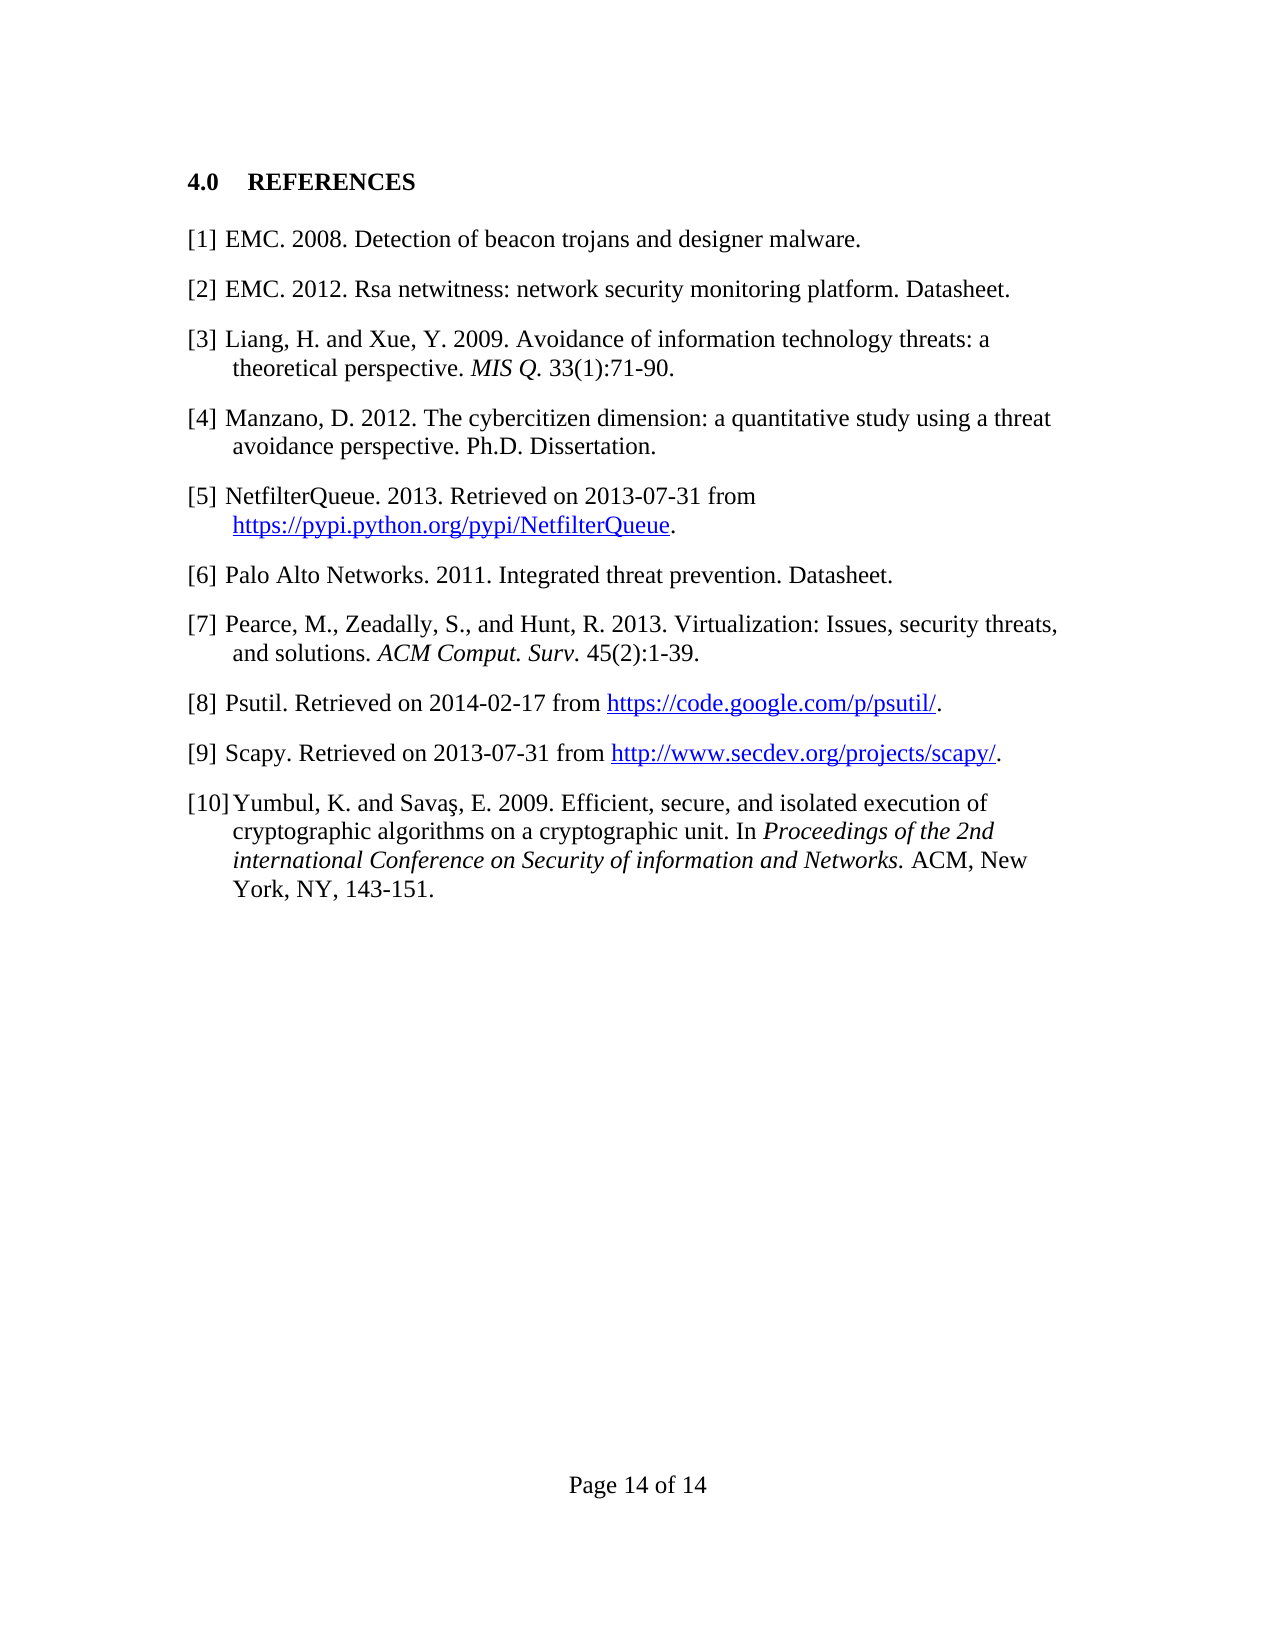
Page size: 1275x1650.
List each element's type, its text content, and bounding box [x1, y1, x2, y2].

text [8] Psutil. Retrieved on 2014-02-17 from https://code.google.com/p/psutil/. [187, 688, 1087, 717]
text [2] EMC. 2012. Rsa netwitness: network security monitoring platform. Datasheet. [187, 274, 1087, 303]
text [4] Manzano, D. 2012. The cybercitizen dimension: a quantitative study using a threat avoidance perspective. Ph.D. Dissertation. [187, 403, 1087, 460]
subtitle REFERENCES [187, 150, 1087, 196]
text [3] Liang, H. and Xue, Y. 2009. Avoidance of information technology threats: a theoretical perspective. MIS Q. 33(1):71-90. [187, 324, 1087, 382]
text [1] EMC. 2008. Detection of beacon trojans and designer malware. [187, 224, 1087, 253]
text [7] Pearce, M., Zeadally, S., and Hunt, R. 2013. Virtualization: Issues, security threats, and solutions. ACM Comput. Surv. 45(2):1-39. [187, 609, 1087, 667]
text [6] Palo Alto Networks. 2011. Integrated threat prevention. Datasheet. [187, 560, 1087, 588]
text [9] Scapy. Retrieved on 2013-07-31 from http://www.secdev.org/projects/scapy/. [187, 738, 1087, 767]
text [5] NetfilterQueue. 2013. Retrieved on 2013-07-31 from https://pypi.python.org/pypi/NetfilterQueue. [187, 481, 1087, 539]
text [10] Yumbul, K. and Savaş, E. 2009. Efficient, secure, and isolated execution of cryptographic algorithms on a cryptographic unit. In Proceedings of the 2nd international Conference on Security of information and Networks. ACM, New York, NY, 143-151. [187, 788, 1087, 903]
